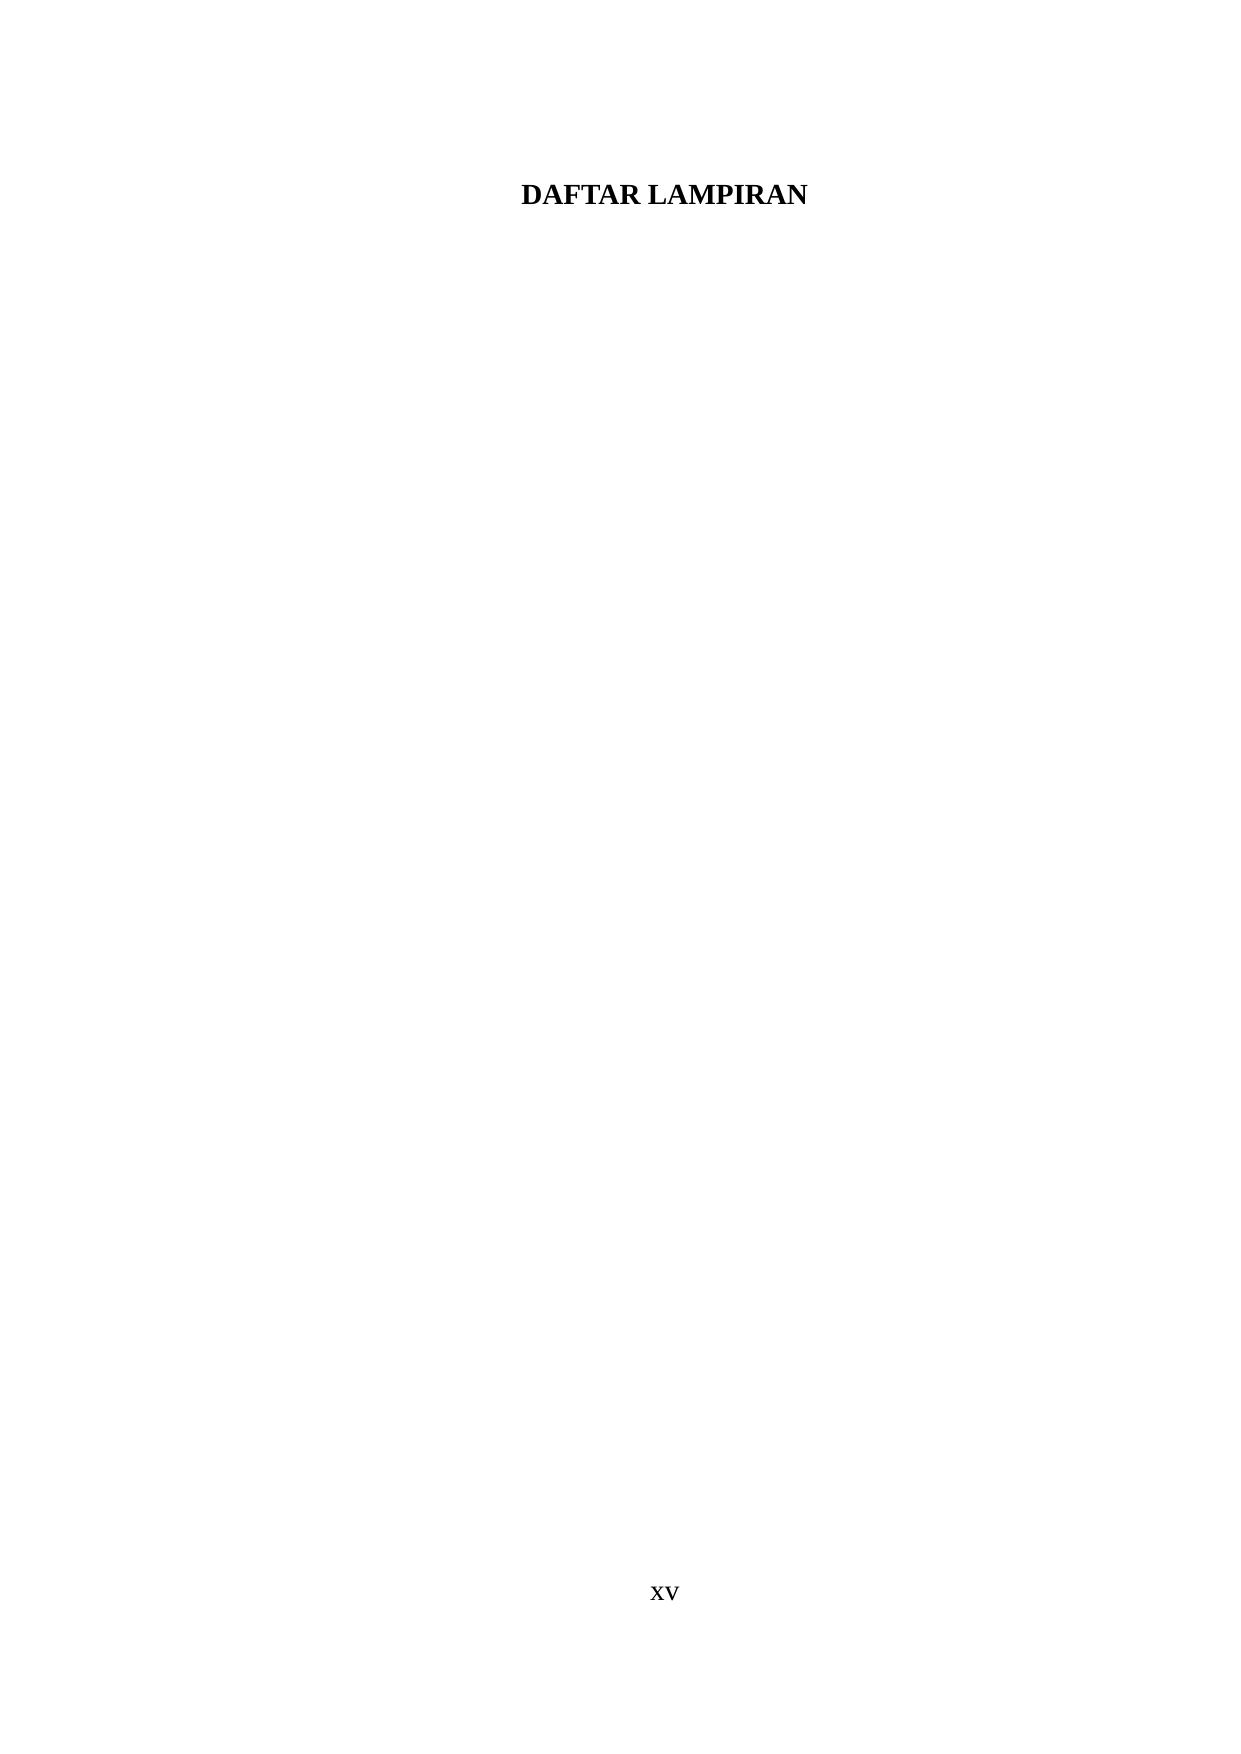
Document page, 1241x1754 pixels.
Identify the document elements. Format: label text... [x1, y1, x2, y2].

subtitle DAFTAR LAMPIRAN [236, 177, 1093, 211]
